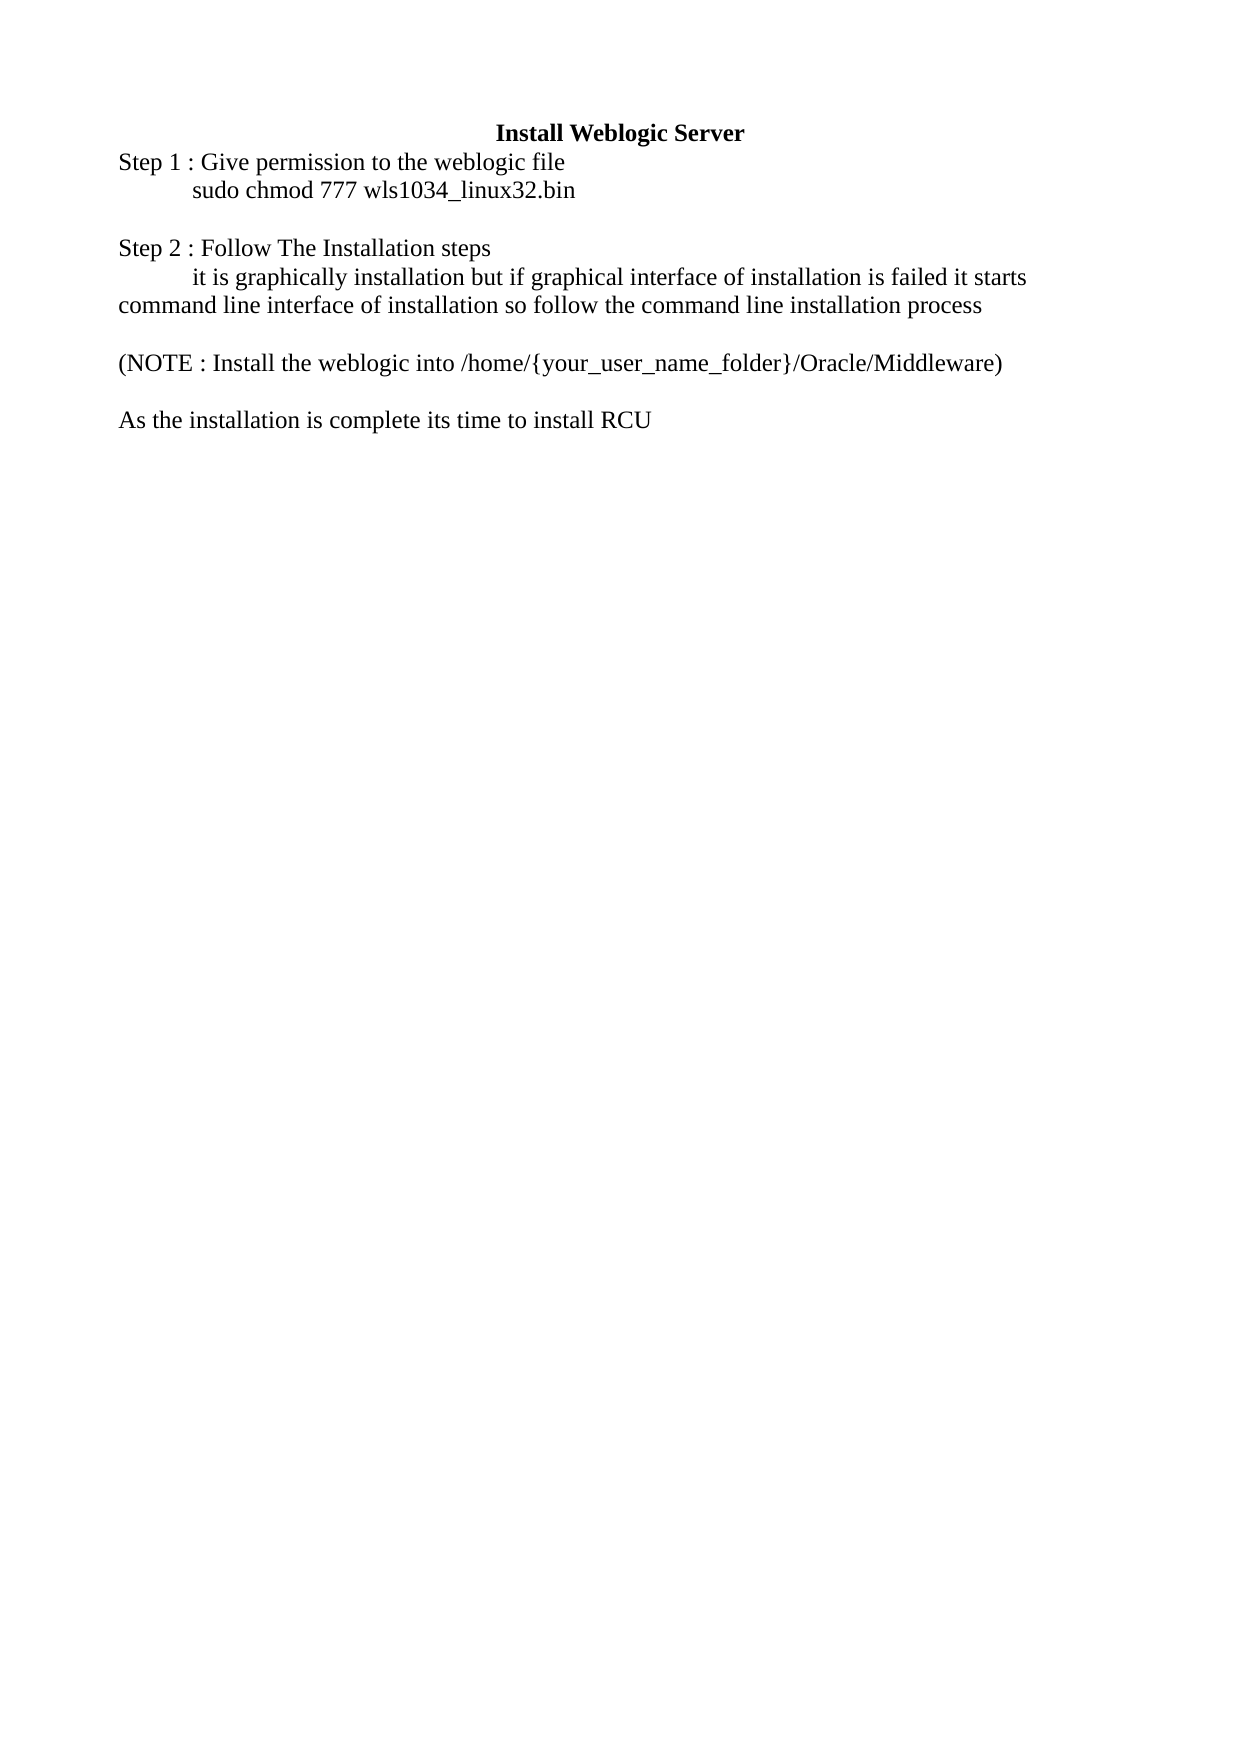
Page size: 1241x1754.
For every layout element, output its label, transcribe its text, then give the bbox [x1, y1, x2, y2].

text (NOTE : Install the weblogic into /home/{your_user_name_folder}/Oracle/Middleware) [118, 348, 1122, 377]
text As the installation is complete its time to install RCU [118, 406, 1122, 434]
text it is graphically installation but if graphical interface of installation is failed it starts command line interface of installation so follow the command line installation process [118, 262, 1122, 319]
text Step 2 : Follow The Installation steps [118, 233, 1122, 262]
text sudo chmod 777 wls1034_linux32.bin [118, 176, 1122, 204]
text Step 1 : Give permission to the weblogic file [118, 147, 1122, 176]
text Install Weblogic Server [118, 118, 1122, 147]
